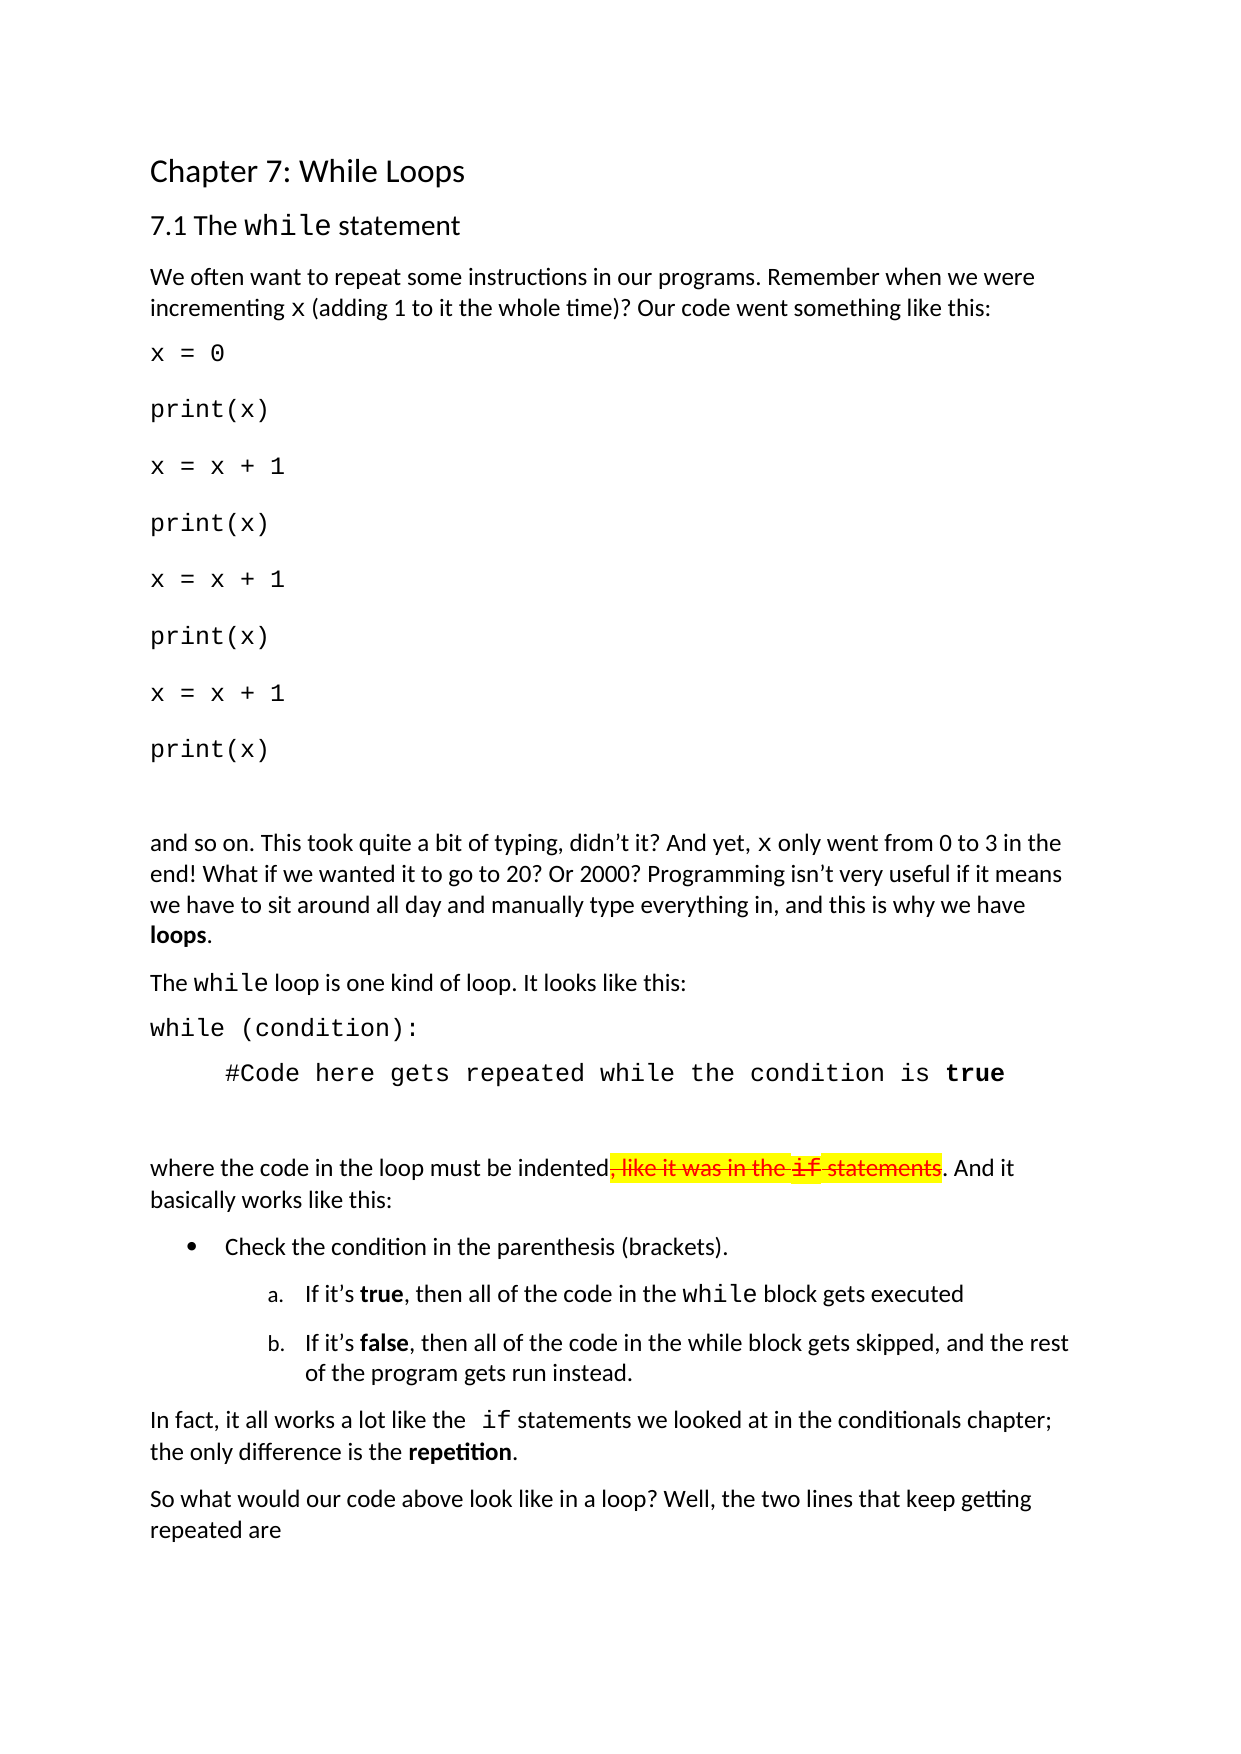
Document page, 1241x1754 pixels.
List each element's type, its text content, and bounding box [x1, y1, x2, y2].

text x = x + 1 [150, 453, 1090, 482]
text #Code here gets repeated while the condition is true [150, 1060, 1090, 1088]
list Check the condition in the parenthesis (brackets). [187, 1231, 1090, 1262]
text x = x + 1 [150, 680, 1090, 708]
text where the code in the loop must be indented, like it was in the if statements. And it basically works like this: [150, 1152, 1090, 1215]
text print(x) [150, 510, 1090, 538]
text Chapter 7: While Loops [150, 150, 1090, 191]
text In fact, it all works a lot like the if statements we looked at in the conditionals chapter; the only difference is the repetition. [150, 1405, 1090, 1467]
text and so on. This took quite a bit of typing, didn’t it? And yet, x only went from 0 to 3 in the end! What if we wanted it to go to 20? Or 2000? Programming isn’t very useful if it means we have to sit around all day and manually type everything in, and this is why we have loops. [150, 827, 1090, 950]
text The while loop is one kind of loop. It looks like this: [150, 967, 1090, 998]
text So what would our code above look like in a loop? Well, the two lines that keep getting repeated are [150, 1484, 1090, 1545]
text while (condition): [150, 1015, 1090, 1043]
text print(x) [150, 397, 1090, 425]
text print(x) [150, 623, 1090, 652]
list If it’s false, then all of the code in the while block gets skipped, and the rest of the program gets run instead. [267, 1327, 1090, 1388]
text We often want to repeat some instructions in our programs. Remember when we were incrementing x (adding 1 to it the whole time)? Our code went something like this: [150, 261, 1090, 323]
text 7.1 The while statement [150, 207, 1090, 244]
list If it’s true, then all of the code in the while block gets executed [267, 1278, 1090, 1310]
text x = 0 [150, 340, 1090, 368]
text print(x) [150, 737, 1090, 765]
text x = x + 1 [150, 567, 1090, 595]
